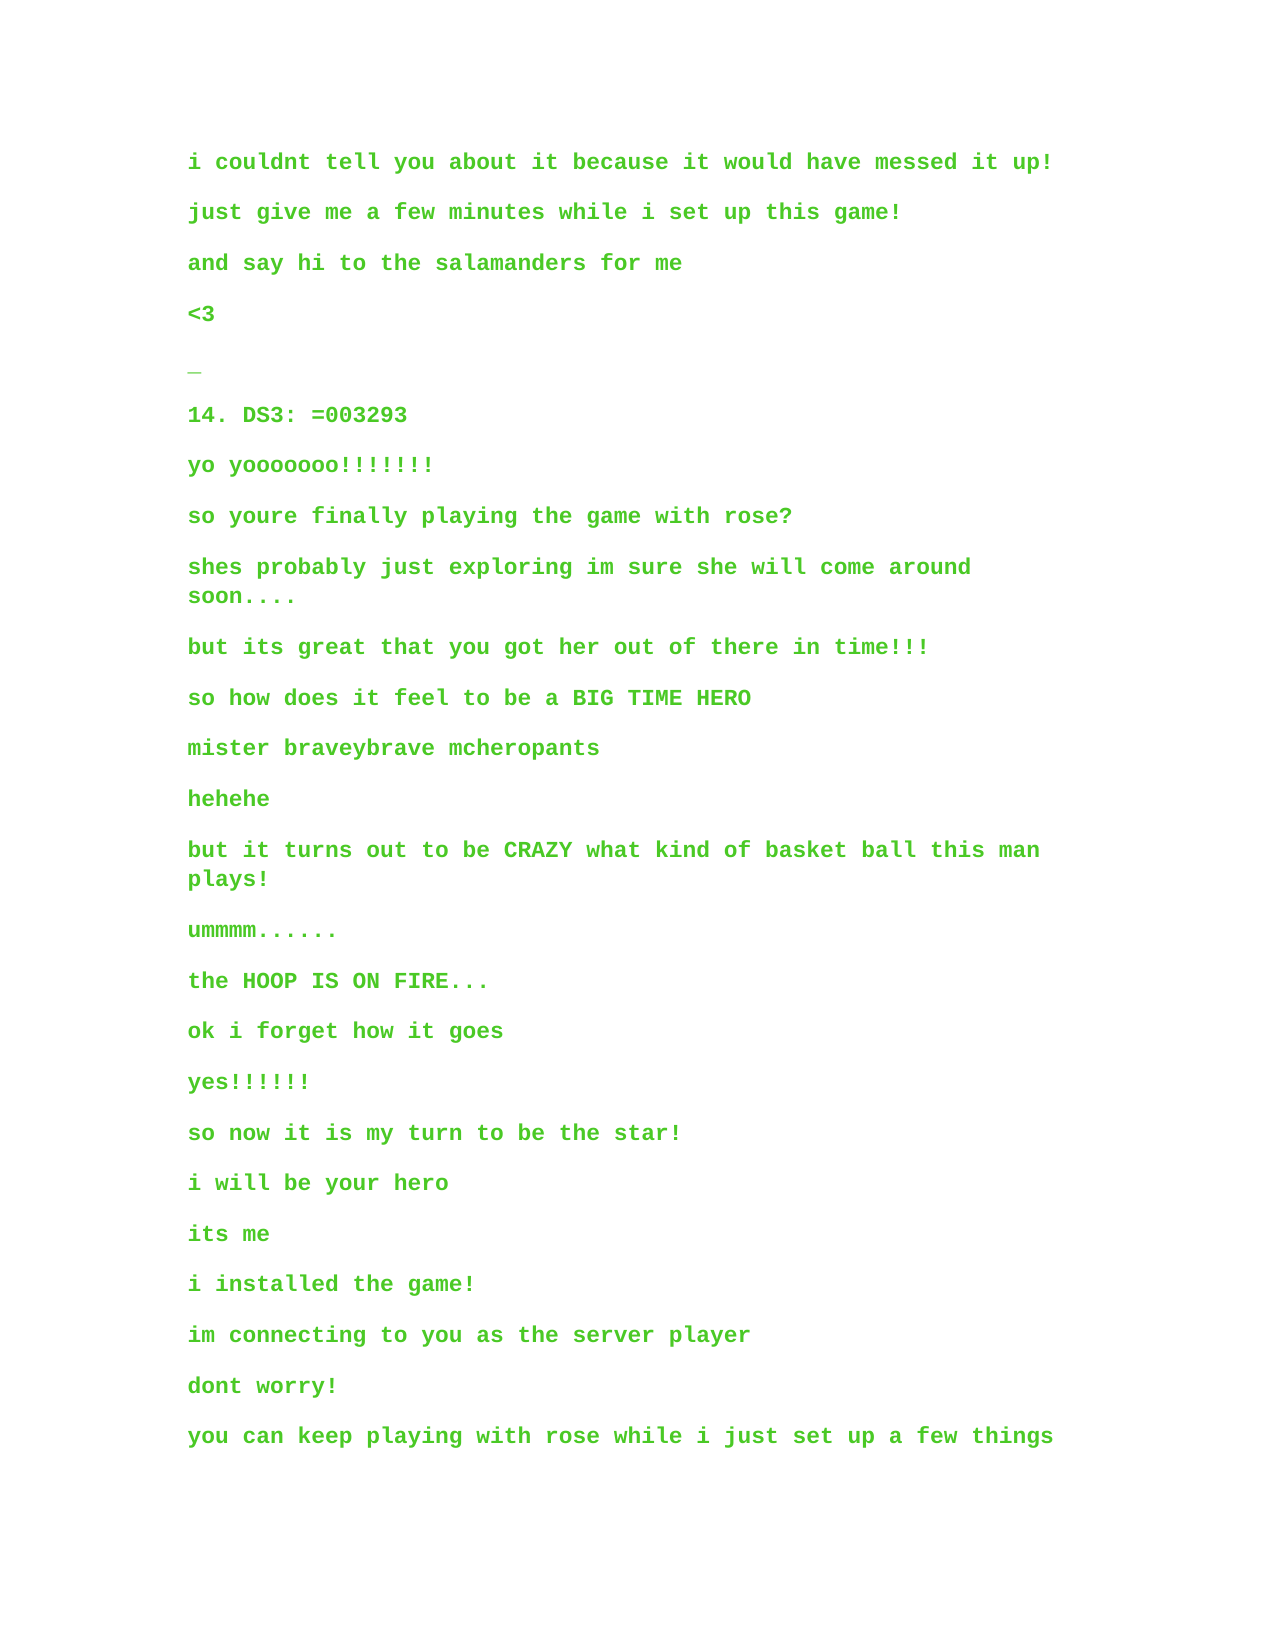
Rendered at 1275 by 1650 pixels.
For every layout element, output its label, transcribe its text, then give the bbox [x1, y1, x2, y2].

text i installed the game! [187, 1273, 1087, 1299]
text its me [187, 1222, 1087, 1248]
text dont worry! [187, 1374, 1087, 1400]
text 14. DS3: =003293 [187, 403, 1087, 429]
text shes probably just exploring im sure she will come around soon.... [187, 555, 1087, 611]
text ummmm...... [187, 918, 1087, 944]
text but its great that you got her out of there in time!!! [187, 635, 1087, 661]
text _ [187, 352, 1087, 378]
text ok i forget how it goes [187, 1019, 1087, 1046]
text <3 [187, 302, 1087, 328]
text yes!!!!!! [187, 1070, 1087, 1096]
text just give me a few minutes while i set up this game! [187, 201, 1087, 227]
text mister braveybrave mcheropants [187, 737, 1087, 763]
text you can keep playing with rose while i just set up a few things [187, 1424, 1087, 1451]
text but it turns out to be CRAZY what kind of basket ball this man plays! [187, 838, 1087, 894]
text the HOOP IS ON FIRE... [187, 969, 1087, 995]
text im connecting to you as the server player [187, 1323, 1087, 1349]
text i will be your hero [187, 1171, 1087, 1197]
text hehehe [187, 787, 1087, 813]
text yo yooooooo!!!!!!! [187, 454, 1087, 480]
text and say hi to the salamanders for me [187, 251, 1087, 277]
text so how does it feel to be a BIG TIME HERO [187, 686, 1087, 712]
text i couldnt tell you about it because it would have messed it up! [187, 150, 1087, 176]
text so now it is my turn to be the star! [187, 1121, 1087, 1147]
text so youre finally playing the game with rose? [187, 504, 1087, 530]
